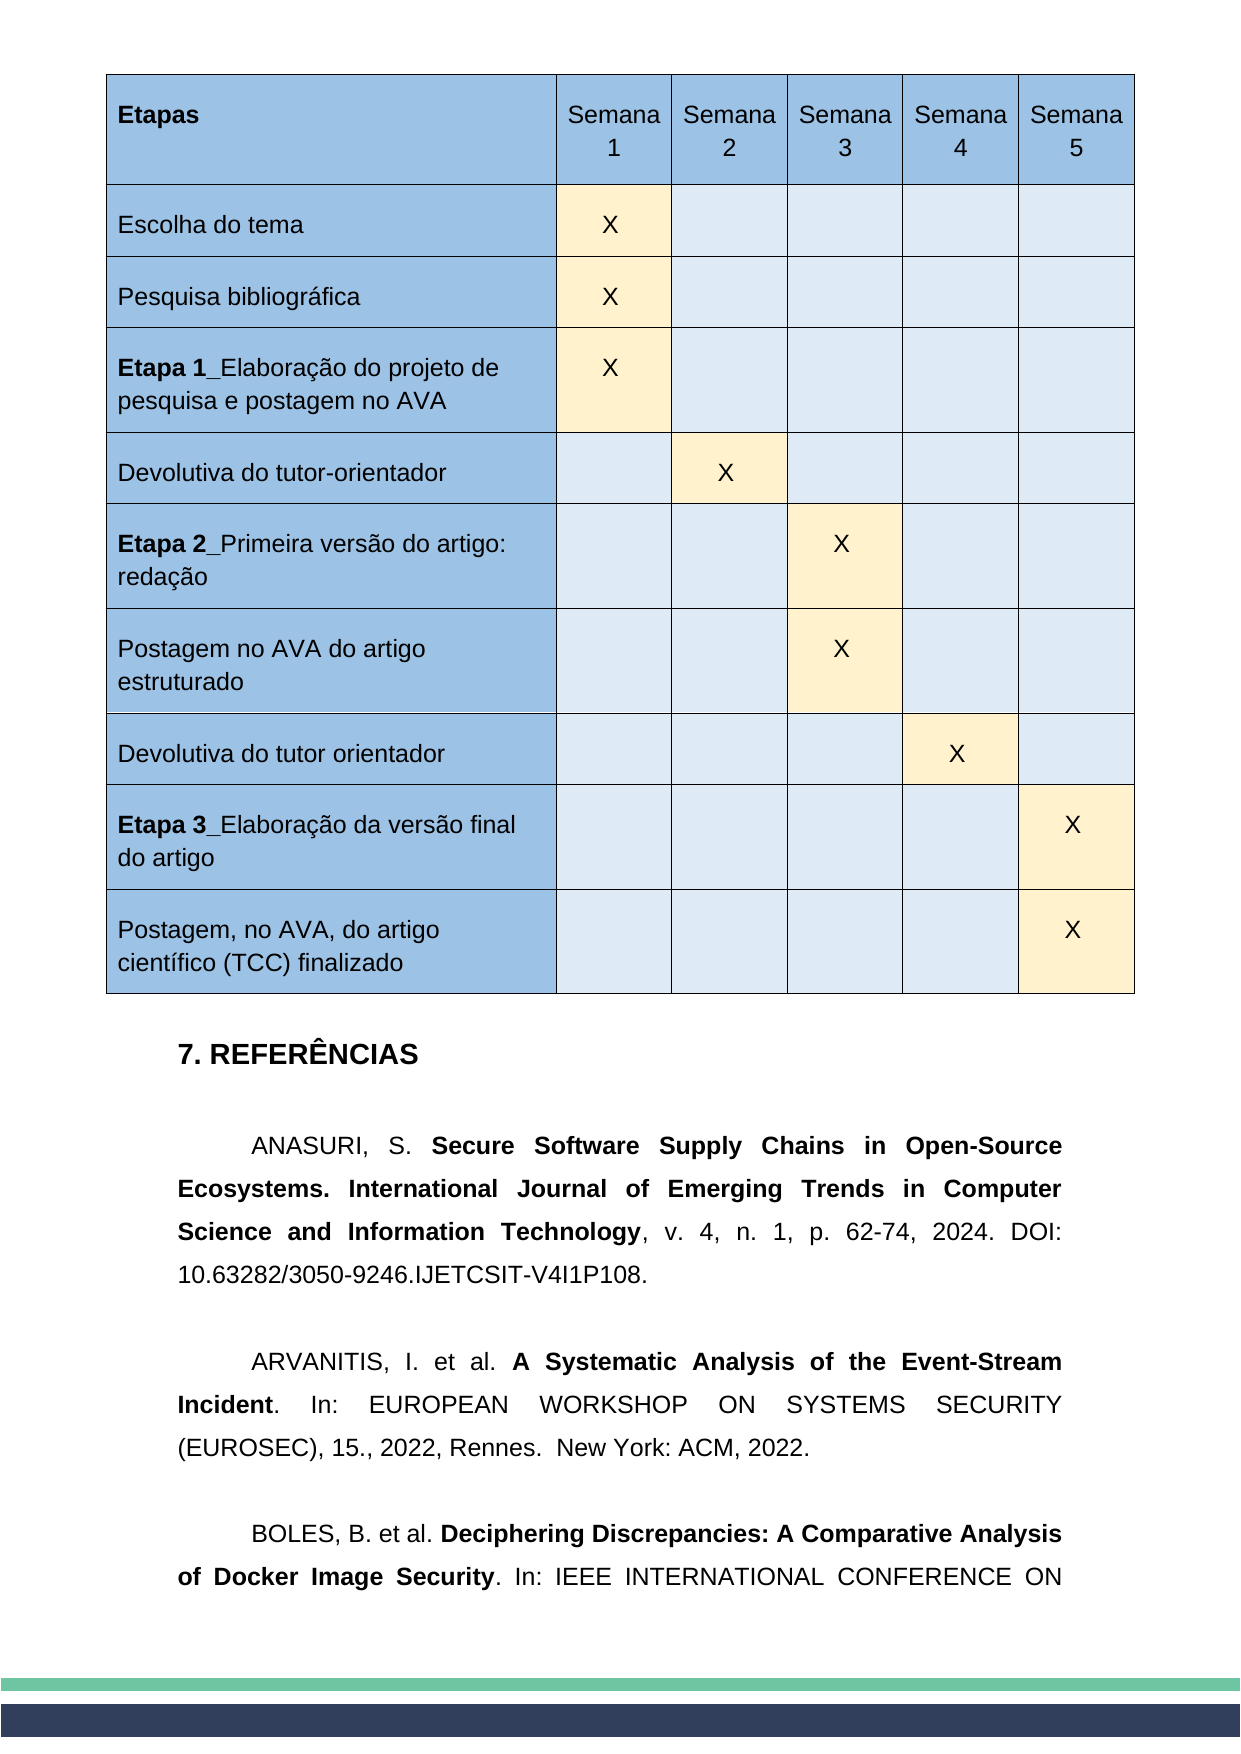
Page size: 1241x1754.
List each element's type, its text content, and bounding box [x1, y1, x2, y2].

table_cell [1019, 185, 1134, 256]
table_cell [672, 328, 787, 432]
table_header Semana 5 [1019, 75, 1134, 184]
table_cell [788, 433, 902, 503]
table_cell [788, 890, 902, 993]
table_header Etapas [107, 75, 556, 184]
table_cell [903, 433, 1018, 503]
table_cell [788, 257, 902, 327]
table_cell X [788, 504, 902, 608]
text ANASURI, S. Secure Software Supply Chains in Open-Source Ecosystems. International Journal of Emerging Trends in Computer Science and Information Technology, v. 4, n. 1, p. 62-74, 2024. DOI: 10.63282/3050-9246.IJETCSIT-V4I1P108. [177, 1131, 1063, 1289]
table_cell Devolutiva do tutor-orientador [107, 433, 556, 503]
table_cell [903, 785, 1018, 889]
table_cell [1019, 714, 1134, 784]
table_cell [788, 785, 902, 889]
table_cell [672, 714, 787, 784]
table_cell [788, 185, 902, 256]
table_cell [557, 890, 671, 993]
table_cell Postagem, no AVA, do artigo científico (TCC) finalizado [107, 890, 556, 993]
table_cell [903, 328, 1018, 432]
table_cell [672, 185, 787, 256]
table_cell Etapa 2_Primeira versão do artigo: redação [107, 504, 556, 608]
table_cell [1019, 504, 1134, 608]
table_cell Pesquisa bibliográfica [107, 257, 556, 327]
table_header Semana 2 [672, 75, 787, 184]
table_cell [1019, 433, 1134, 503]
table_cell X [557, 257, 671, 327]
table_cell [557, 433, 671, 503]
text ARVANITIS, I. et al. A Systematic Analysis of the Event-Stream Incident. In: EUROPEAN WORKSHOP ON SYSTEMS SECURITY (EUROSEC), 15., 2022, Rennes. New York: ACM, 2022. [177, 1346, 1063, 1461]
table_cell [1019, 609, 1134, 712]
text BOLES, B. et al. Deciphering Discrepancies: A Comparative Analysis of Docker Image Security. In: IEEE INTERNATIONAL CONFERENCE ON [177, 1519, 1063, 1591]
table_cell X [557, 328, 671, 432]
table_cell [557, 504, 671, 608]
table_cell Etapa 1_Elaboração do projeto de pesquisa e postagem no AVA [107, 328, 556, 432]
table_cell X [672, 433, 787, 503]
table_cell X [1019, 785, 1134, 889]
table_cell [672, 609, 787, 712]
table_cell Devolutiva do tutor orientador [107, 714, 556, 784]
text 7. referências [177, 1037, 1063, 1071]
table_cell [788, 714, 902, 784]
table_cell X [788, 609, 902, 712]
table_header Semana 1 [557, 75, 671, 184]
table_cell Etapa 3_Elaboração da versão final do artigo [107, 785, 556, 889]
table_cell [903, 609, 1018, 712]
table_cell [672, 785, 787, 889]
table_cell [788, 328, 902, 432]
table_cell [903, 257, 1018, 327]
table_header Semana 4 [903, 75, 1018, 184]
table_cell [557, 785, 671, 889]
table_cell X [1019, 890, 1134, 993]
table_cell [672, 890, 787, 993]
table_cell [903, 504, 1018, 608]
table_cell [557, 609, 671, 712]
table_cell [903, 890, 1018, 993]
table_cell Postagem no AVA do artigo estruturado [107, 609, 556, 712]
table_cell [903, 185, 1018, 256]
table_cell [672, 257, 787, 327]
table_cell [1019, 328, 1134, 432]
table_cell [672, 504, 787, 608]
table_cell [557, 714, 671, 784]
table_cell X [557, 185, 671, 256]
table_header Semana 3 [788, 75, 902, 184]
table_cell Escolha do tema [107, 185, 556, 256]
table_cell X [903, 714, 1018, 784]
table_cell [1019, 257, 1134, 327]
